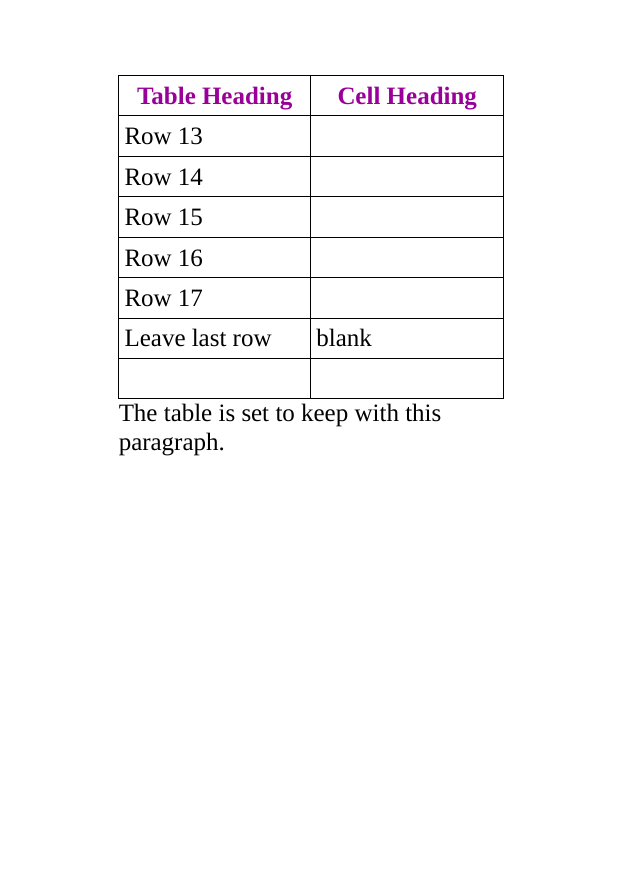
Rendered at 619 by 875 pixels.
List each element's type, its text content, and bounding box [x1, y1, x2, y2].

text The table is set to keep with this paragraph. [118, 399, 500, 456]
table_header Cell Heading [311, 76, 503, 115]
table_cell [119, 359, 310, 398]
table_cell [311, 278, 503, 317]
table_cell [311, 157, 503, 196]
table_cell blank [311, 319, 503, 358]
table_cell Leave last row [119, 319, 310, 358]
table_cell Row 13 [119, 116, 310, 156]
table_cell [311, 238, 503, 277]
table_cell [311, 359, 503, 398]
table_header Table Heading [119, 76, 310, 115]
table_cell [311, 116, 503, 156]
table_cell Row 16 [119, 238, 310, 277]
table_cell Row 14 [119, 157, 310, 196]
table_cell [311, 197, 503, 237]
table_cell Row 17 [119, 278, 310, 317]
table_cell Row 15 [119, 197, 310, 237]
